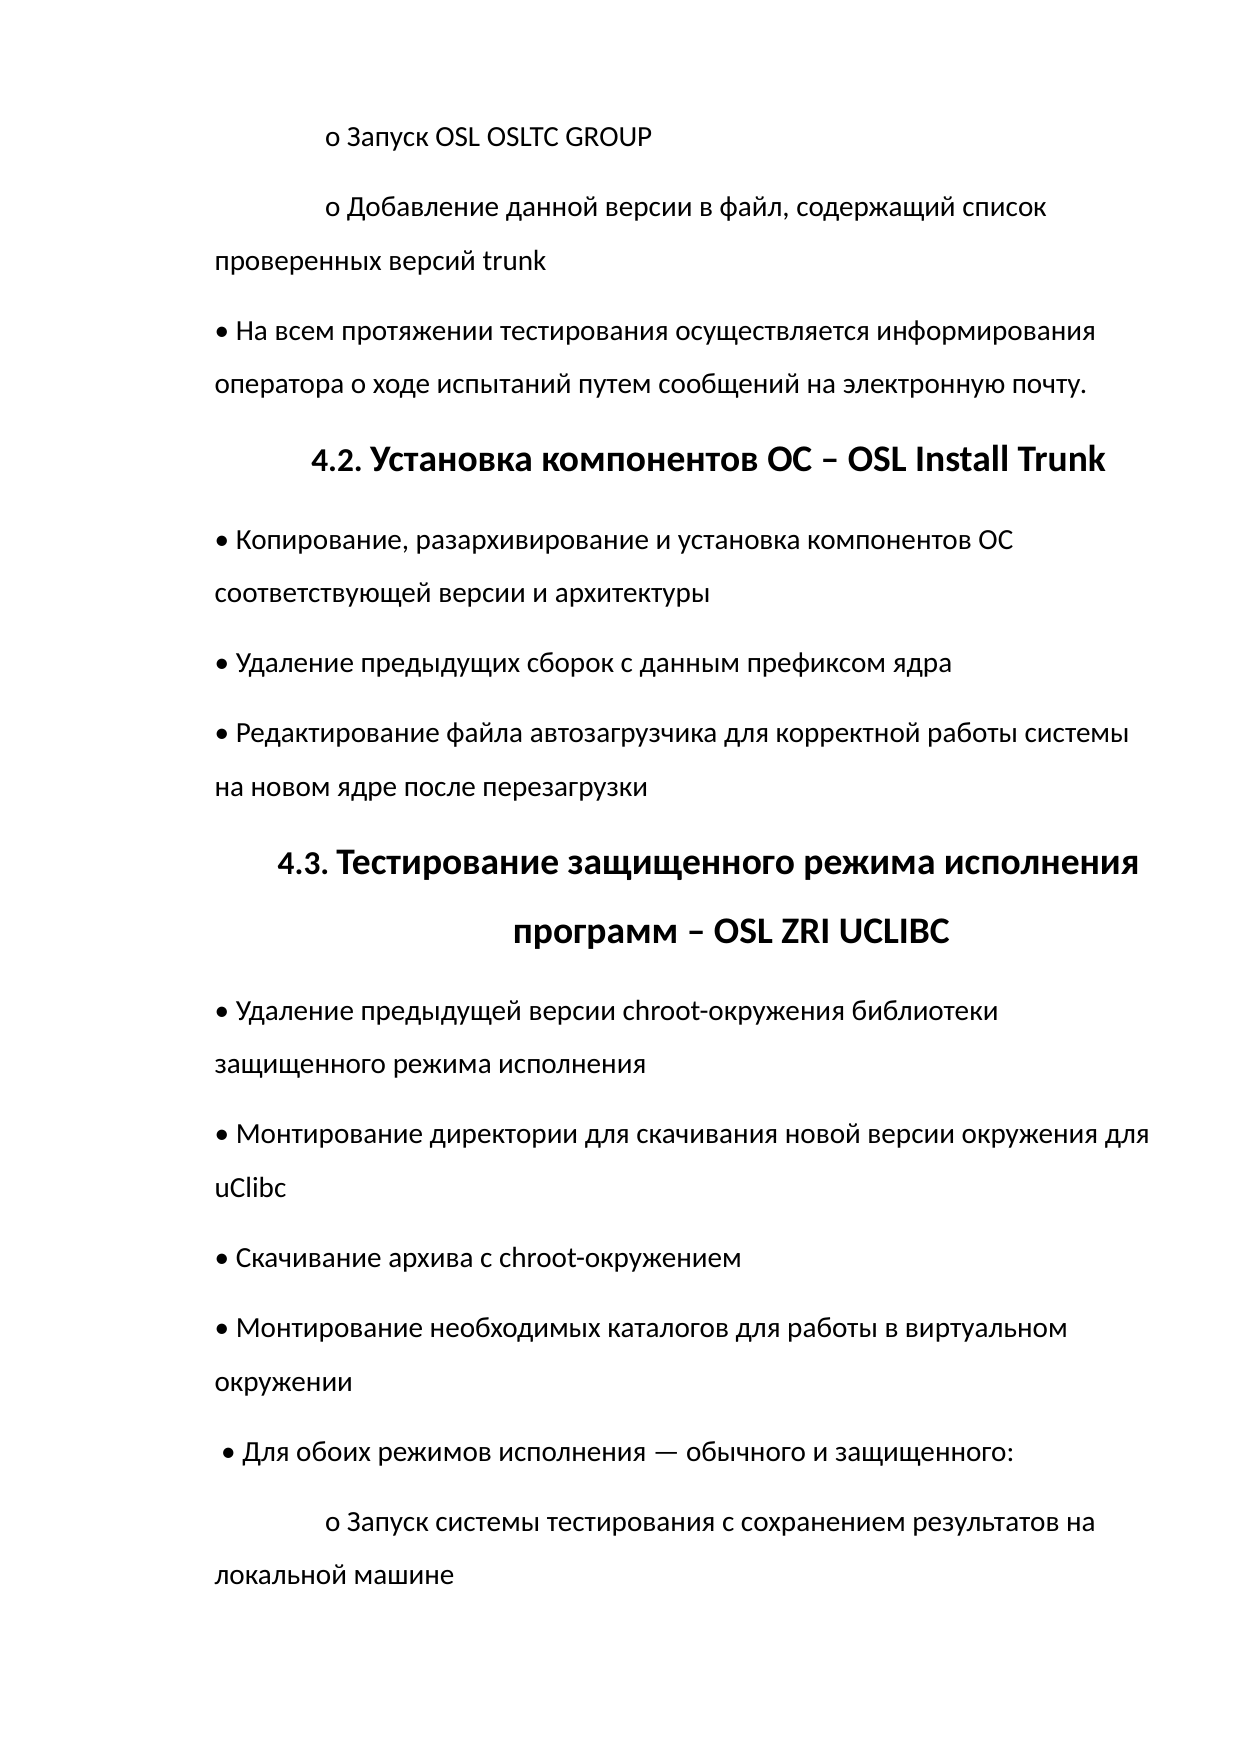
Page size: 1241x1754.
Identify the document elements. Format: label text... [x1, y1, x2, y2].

text • Копирование, разархивирование и установка компонентов ОС соответствующей версии и архитектуры [214, 521, 1152, 610]
list Установка компонентов ОС – OSL Install Trunk [266, 435, 1152, 481]
text • На всем протяжении тестирования осуществляется информирования оператора о ходе испытаний путем сообщений на электронную почту. [214, 312, 1152, 401]
text • Для обоих режимов исполнения — обычного и защищенного: [214, 1433, 1152, 1468]
text • Монтирование необходимых каталогов для работы в виртуальном окружении [214, 1309, 1152, 1398]
text • Редактирование файла автозагрузчика для корректной работы системы на новом ядре после перезагрузки [214, 714, 1152, 803]
text • Монтирование директории для скачивания новой версии окружения для uClibc [214, 1116, 1152, 1205]
text • Удаление предыдущих сборок с данным префиксом ядра [214, 644, 1152, 680]
text o Запуск системы тестирования с сохранением результатов на локальной машине [214, 1503, 1152, 1592]
text • Скачивание архива с chroot-окружением [214, 1239, 1152, 1275]
text • Удаление предыдущей версии chroot-окружения библиотеки защищенного режима исполнения [214, 992, 1152, 1081]
list Тестирование защищенного режима исполнения программ – OSL ZRI UCLIBC [266, 838, 1152, 952]
text o Добавление данной версии в файл, содержащий список проверенных версий trunk [214, 188, 1152, 277]
text o Запуск OSL OSLTC GROUP [214, 118, 1152, 154]
